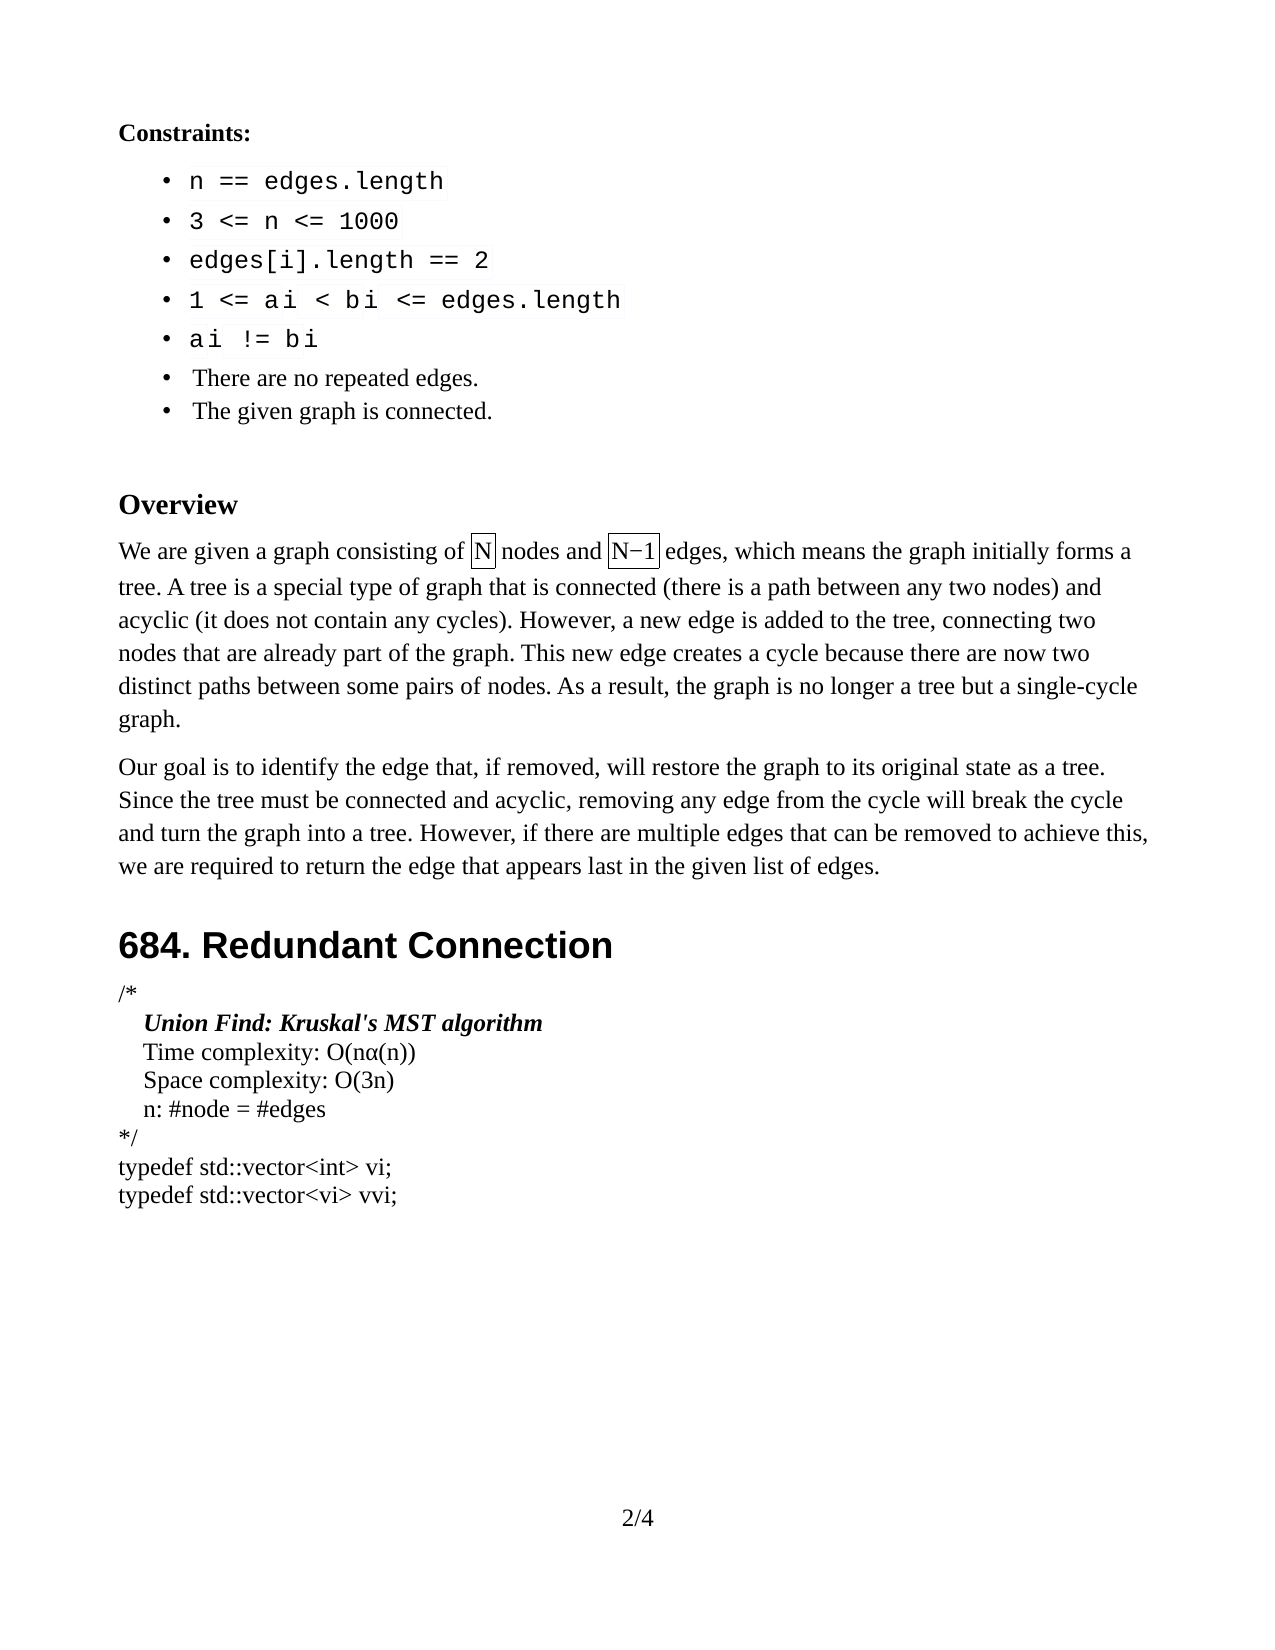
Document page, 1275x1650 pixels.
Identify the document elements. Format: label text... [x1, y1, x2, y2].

text Our goal is to identify the edge that, if removed, will restore the graph to its original state as a tree. Since the tree must be connected and acyclic, removing any edge from the cycle will break the cycle and turn the graph into a tree. However, if there are multiple edges that can be removed to achieve this, we are required to return the edge that appears last in the given list of edges. [118, 752, 1157, 880]
list [448, 166, 1157, 200]
list [403, 205, 1157, 239]
list 1 <= ai < bi <= edges.length [298, 285, 363, 318]
text Constraints: [118, 118, 1157, 147]
text Time complexity: O(nα(n)) [118, 1037, 1157, 1065]
list 1 <= ai < bi <= edges.length [162, 284, 282, 318]
text typedef std::vector<vi> vvi; [118, 1180, 1157, 1209]
text /* [118, 979, 1157, 1008]
text typedef std::vector<int> vi; [118, 1152, 1157, 1180]
list ai != bi [162, 324, 207, 358]
list n == edges.length [162, 166, 447, 200]
list 1 <= ai < bi <= edges.length [625, 284, 1157, 318]
list edges[i].length == 2 [162, 245, 492, 279]
text n: #node = #edges [118, 1094, 1157, 1123]
list 1 <= ai < bi <= edges.length [379, 285, 624, 318]
text Space complexity: O(3n) [118, 1065, 1157, 1094]
list 3 <= n <= 1000 [162, 205, 402, 239]
list [493, 245, 1157, 279]
subtitle Overview [118, 487, 1157, 521]
list ai != bi [304, 324, 1157, 358]
text */ [118, 1123, 1157, 1152]
list There are no repeated edges. [162, 363, 1157, 392]
text Union Find: Kruskal's MST algorithm [118, 1008, 1157, 1037]
list ai != bi [223, 325, 303, 358]
text We are given a graph consisting of N nodes and N−1 edges, which means the graph initially forms a tree. A tree is a special type of graph that is connected (there is a path between any two nodes) and acyclic (it does not contain any cycles). However, a new edge is added to the tree, connecting two nodes that are already part of the graph. This new edge creates a cycle because there are now two distinct paths between some pairs of nodes. As a result, the graph is no longer a tree but a single-cycle graph. [118, 533, 1157, 733]
list ai != bi [208, 324, 222, 358]
subtitle 684. Redundant Connection [118, 923, 1157, 967]
list The given graph is connected. [162, 396, 1157, 425]
